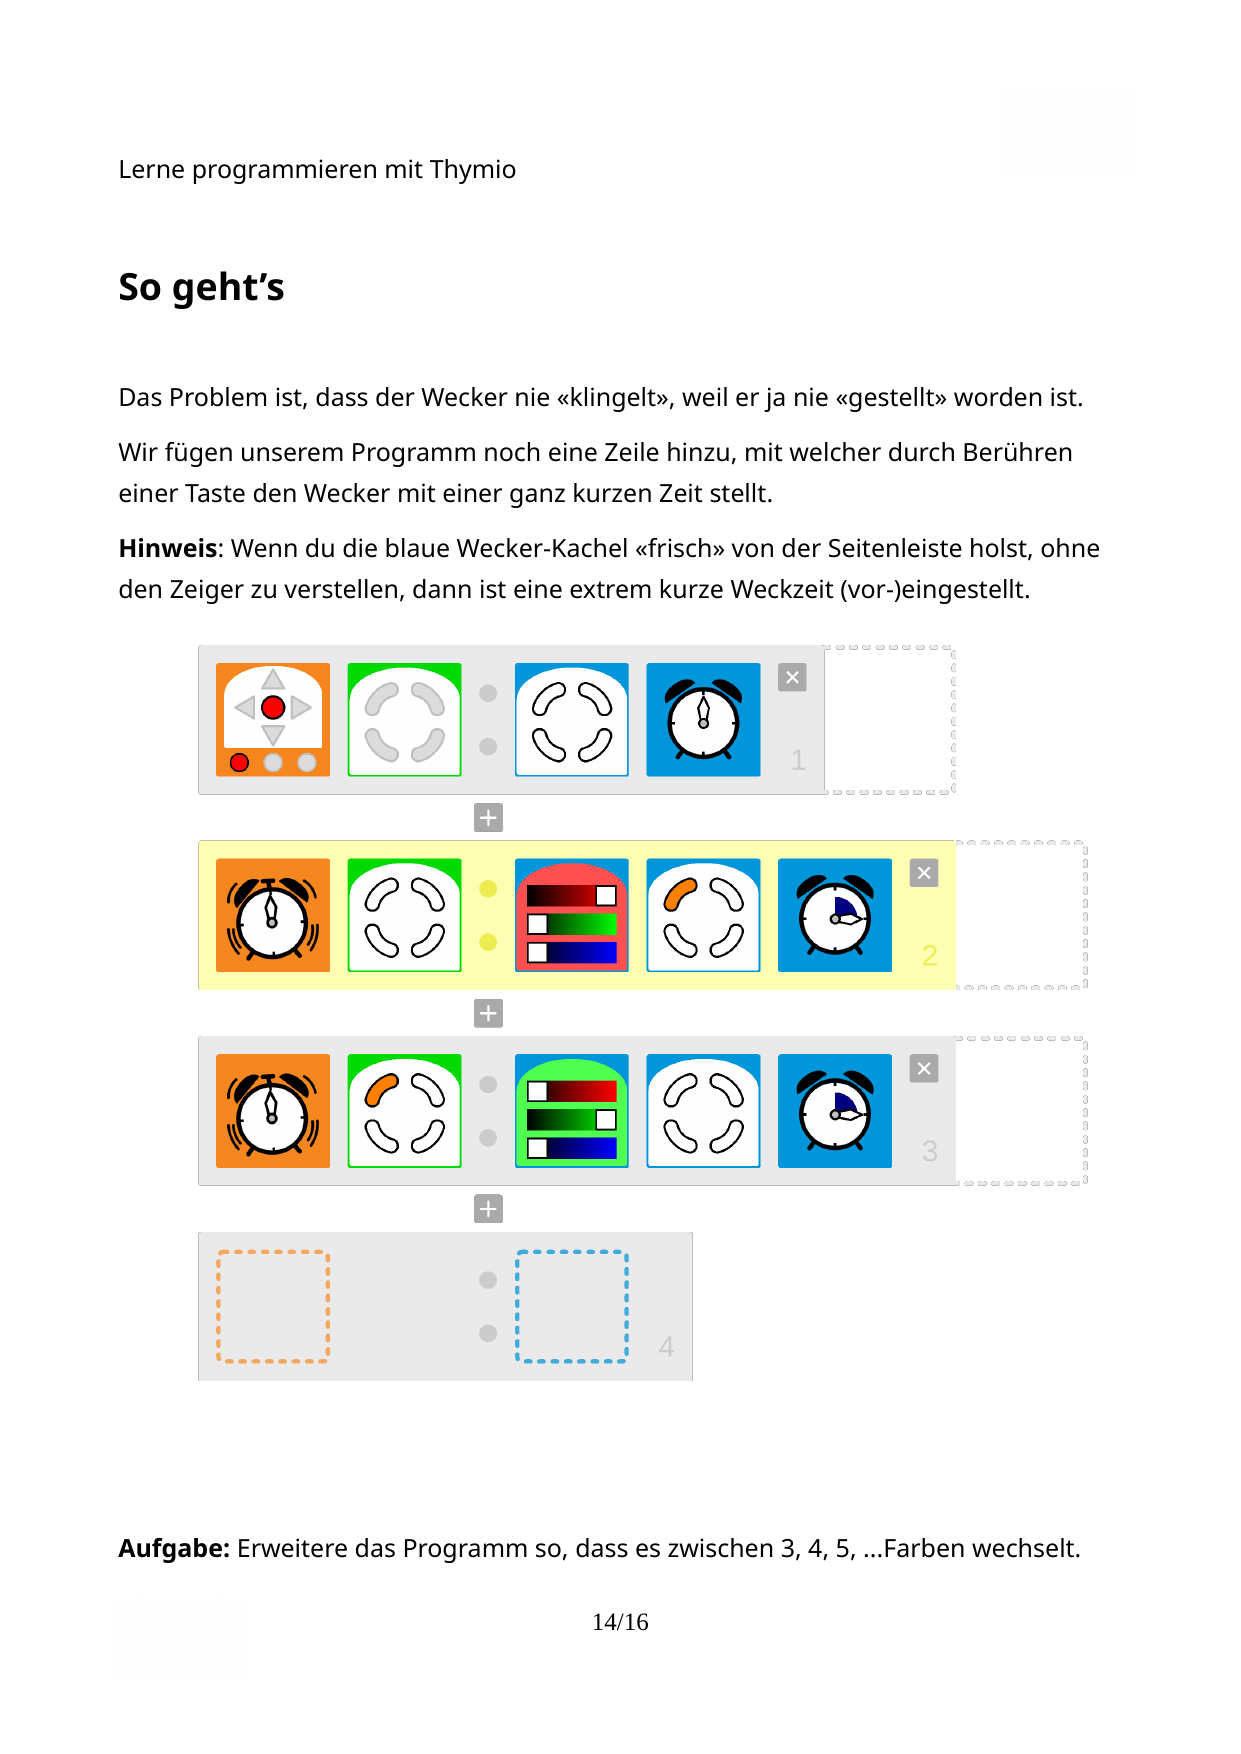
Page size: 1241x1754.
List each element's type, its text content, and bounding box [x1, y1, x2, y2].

text Hinweis: Wenn du die blaue Wecker-Kachel «frisch» von der Seitenleiste holst, ohne den Zeiger zu verstellen, dann ist eine extrem kurze Weckzeit (vor-)eingestellt. [118, 531, 1122, 606]
text Aufgabe: Erweitere das Programm so, dass es zwischen 3, 4, 5, ...Farben wechselt. [118, 1531, 1122, 1565]
subtitle So geht’s [118, 260, 1122, 311]
text Das Problem ist, dass der Wecker nie «klingelt», weil er ja nie «gestellt» worden ist. [118, 379, 1122, 413]
text Wir fügen unserem Programm noch eine Zeile hinzu, mit welcher durch Berühren einer Taste den Wecker mit einer ganz kurzen Zeit stellt. [118, 435, 1122, 509]
picture [118, 627, 1123, 1469]
picture [112, 1596, 249, 1682]
picture [999, 91, 1136, 177]
